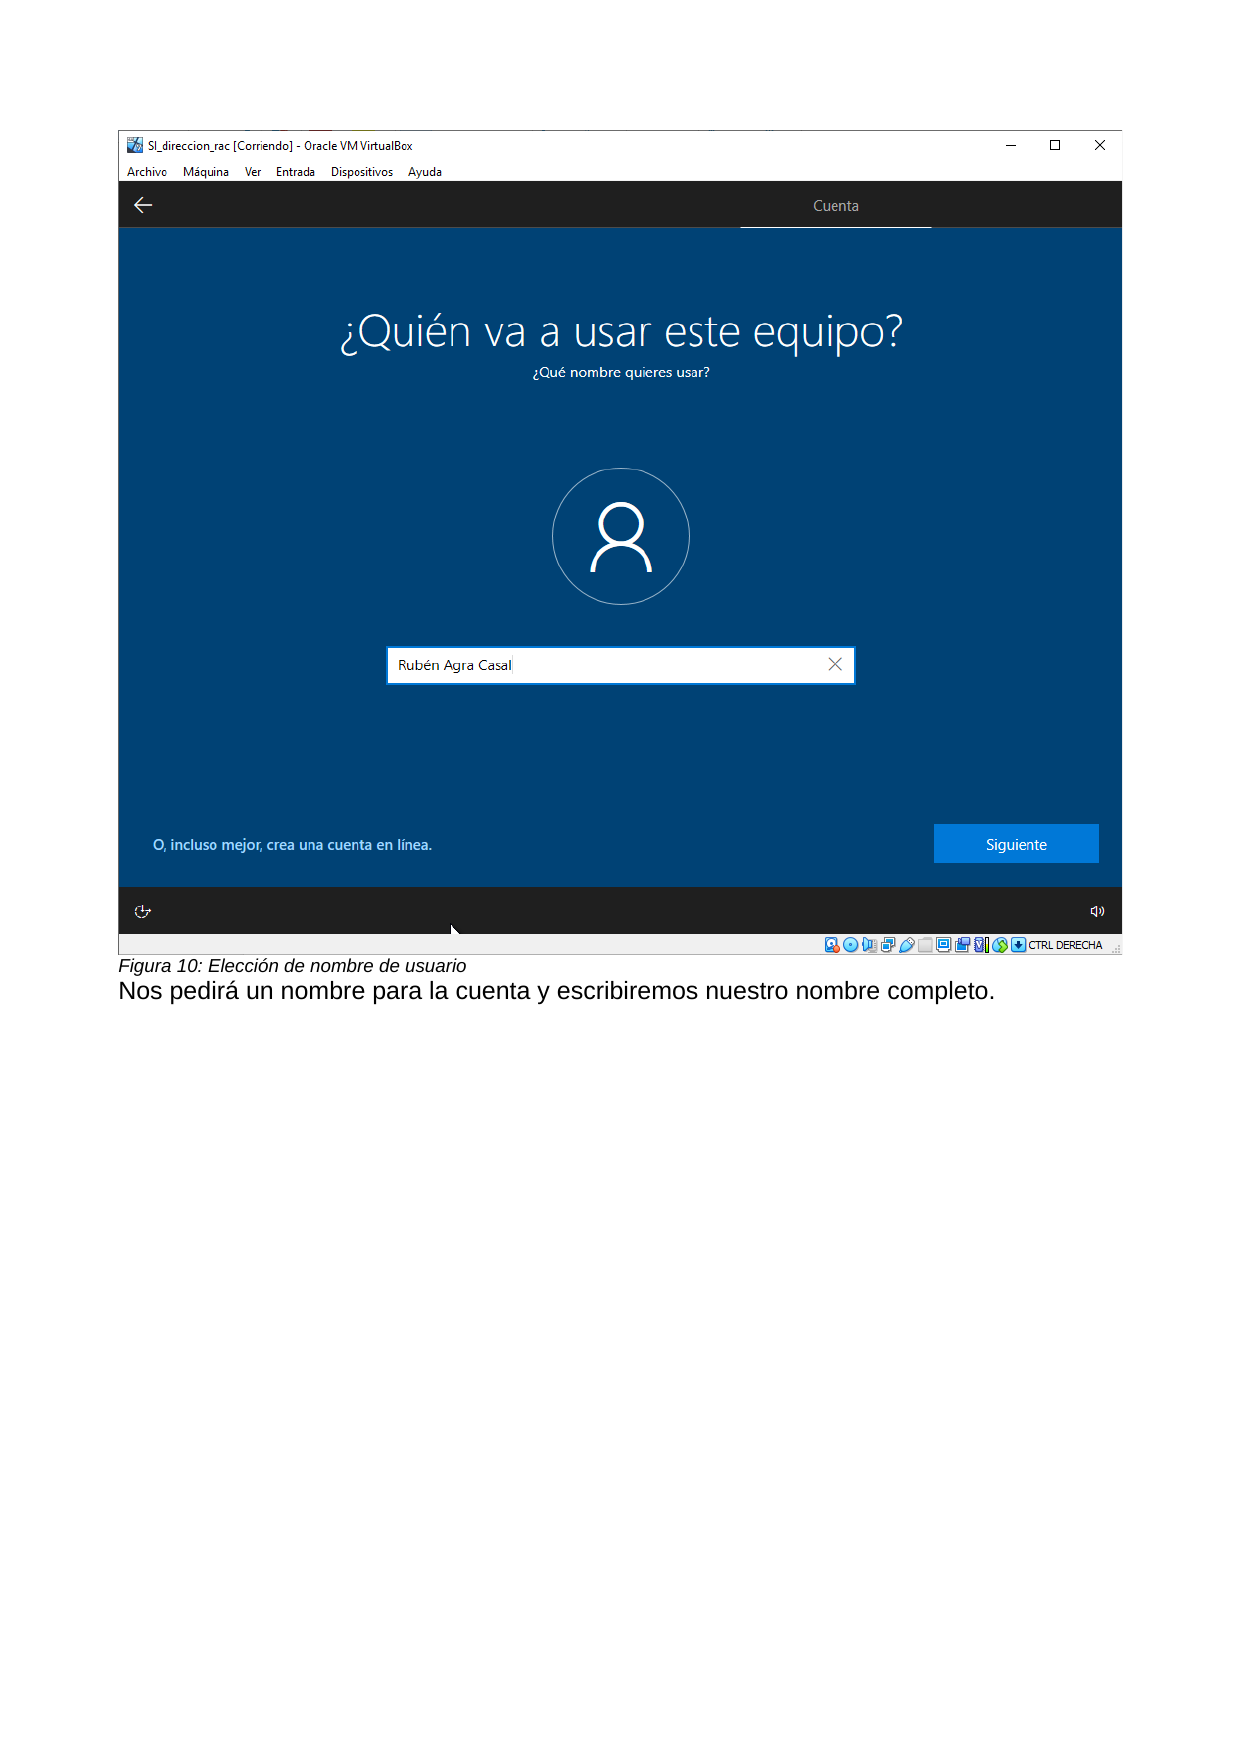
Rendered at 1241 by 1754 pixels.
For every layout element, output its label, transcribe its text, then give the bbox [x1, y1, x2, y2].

picture [118, 130, 1123, 955]
text Nos pedirá un nombre para la cuenta y escribiremos nuestro nombre completo. [118, 976, 1122, 1005]
text Figura 10: Elección de nombre de usuario [118, 955, 1122, 976]
